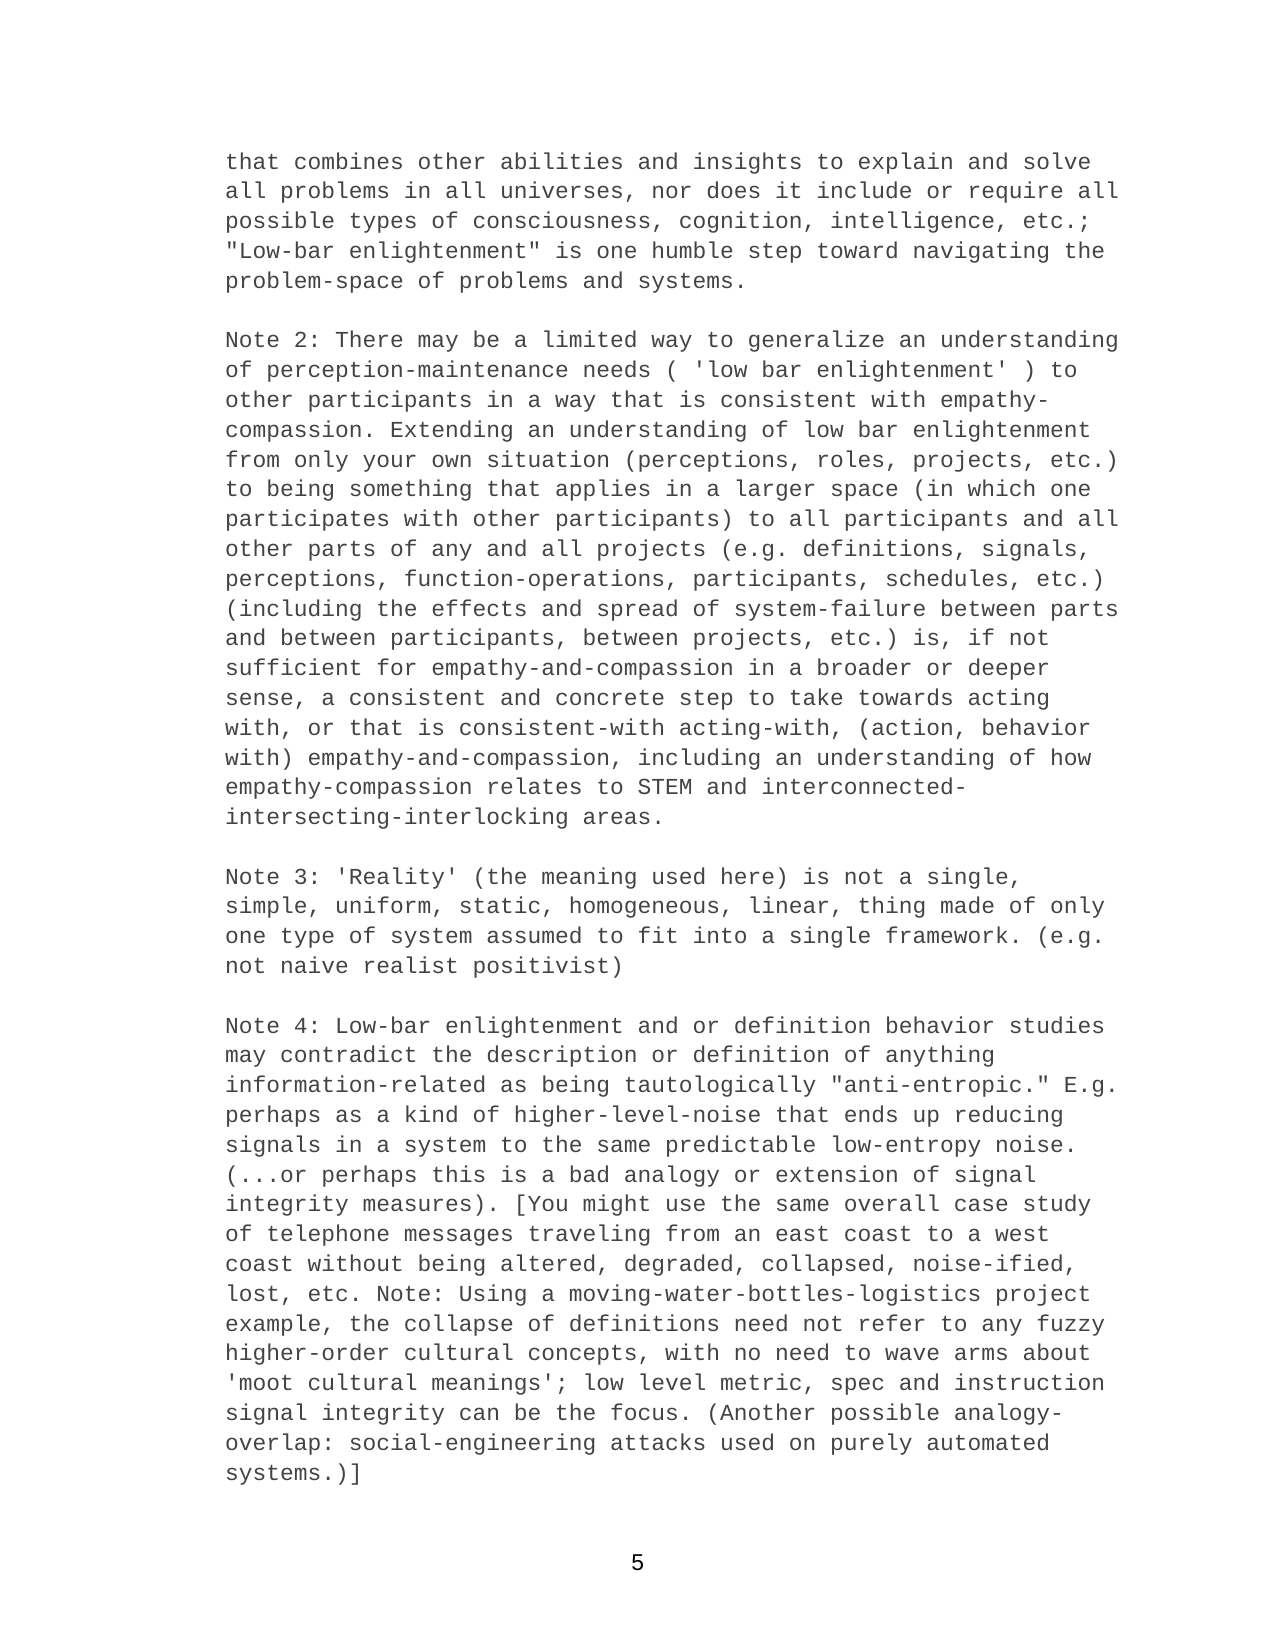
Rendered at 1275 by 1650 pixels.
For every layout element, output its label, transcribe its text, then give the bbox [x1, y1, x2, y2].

text Note 4: Low-bar enlightenment and or definition behavior studies may contradict the description or definition of anything information-related as being tautologically "anti-entropic." E.g. perhaps as a kind of higher-level-noise that ends up reducing signals in a system to the same predictable low-entropy noise. (...or perhaps this is a bad analogy or extension of signal integrity measures). [You might use the same overall case study of telephone messages traveling from an east coast to a west coast without being altered, degraded, collapsed, noise-ified, lost, etc. Note: Using a moving-water-bottles-logistics project example, the collapse of definitions need not refer to any fuzzy higher-order cultural concepts, with no need to wave arms about 'moot cultural meanings'; low level metric, spec and instruction signal integrity can be the focus. (Another possible analogy-overlap: social-engineering attacks used on purely automated systems.)] [225, 1014, 1125, 1487]
text that combines other abilities and insights to explain and solve all problems in all universes, nor does it include or require all possible types of consciousness, cognition, intelligence, etc.; "Low-bar enlightenment" is one humble step toward navigating the problem-space of problems and systems. [225, 150, 1125, 295]
text Note 2: There may be a limited way to generalize an understanding of perception-maintenance needs ( 'low bar enlightenment' ) to other participants in a way that is consistent with empathy-compassion. Extending an understanding of low bar enlightenment from only your own situation (perceptions, roles, projects, etc.) to being something that applies in a larger space (in which one participates with other participants) to all participants and all other parts of any and all projects (e.g. definitions, signals, perceptions, function-operations, participants, schedules, etc.)(including the effects and spread of system-failure between parts and between participants, between projects, etc.) is, if not sufficient for empathy-and-compassion in a broader or deeper sense, a consistent and concrete step to take towards acting with, or that is consistent-with acting-with, (action, behavior with) empathy-and-compassion, including an understanding of how empathy-compassion relates to STEM and interconnected-intersecting-interlocking areas. [225, 329, 1125, 831]
text Note 3: 'Reality' (the meaning used here) is not a single, simple, uniform, static, homogeneous, linear, thing made of only one type of system assumed to fit into a single framework. (e.g. not naive realist positivist) [225, 865, 1125, 980]
